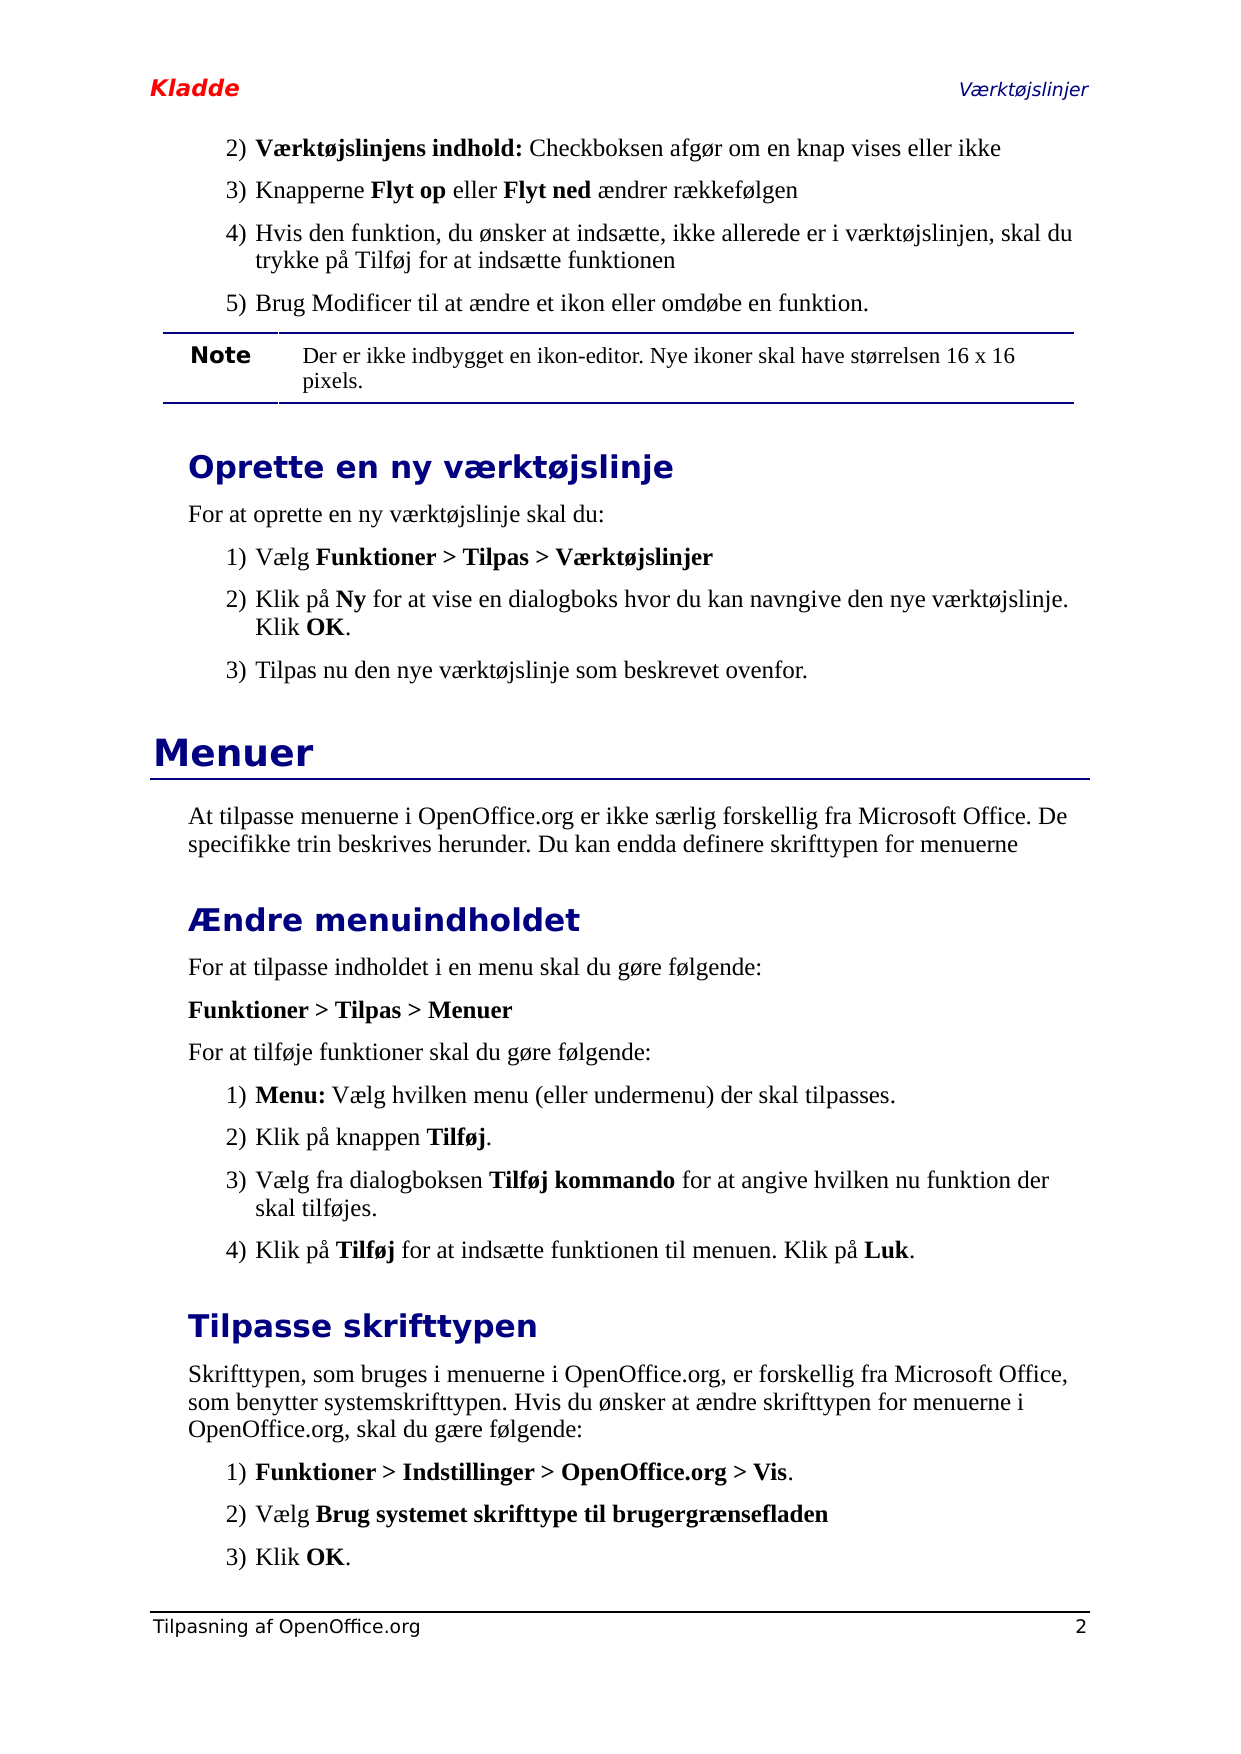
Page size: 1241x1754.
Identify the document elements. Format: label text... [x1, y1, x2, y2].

table_header Note [163, 334, 278, 402]
list Vælg Funktioner > Tilpas > Værktøjslinjer [226, 543, 1090, 571]
list Klik på knappen Tilføj. [226, 1123, 1090, 1151]
list Vælg Brug systemet skrifttype til brugergrænsefladen [226, 1500, 1090, 1528]
list Tilpas nu den nye værktøjslinje som beskrevet ovenfor. [226, 656, 1090, 683]
list Værktøjslinjens indhold: Checkboksen afgør om en knap vises eller ikke [226, 134, 1090, 162]
subtitle Oprette en ny værktøjslinje [188, 449, 1090, 486]
list Menu: Vælg hvilken menu (eller undermenu) der skal tilpasses. [226, 1081, 1090, 1109]
text Funktioner > Tilpas > Menuer [188, 996, 1090, 1024]
text Skrifttypen, som bruges i menuerne i OpenOffice.org, er forskellig fra Microsoft Office, som benytter systemskrifttypen. Hvis du ønsker at ændre skrifttypen for menuerne i OpenOffice.org, skal du gære følgende: [188, 1360, 1090, 1443]
list Funktioner > Indstillinger > OpenOffice.org > Vis. [226, 1458, 1090, 1486]
table_header Der er ikke indbygget en ikon-editor. Nye ikoner skal have størrelsen 16 x 16 pixels. [279, 334, 1074, 402]
text At tilpasse menuerne i OpenOffice.org er ikke særlig forskellig fra Microsoft Office. De specifikke trin beskrives herunder. Du kan endda definere skrifttypen for menuerne [188, 802, 1090, 858]
subtitle Ændre menuindholdet [188, 902, 1090, 939]
list Brug Modificer til at ændre et ikon eller omdøbe en funktion. [226, 289, 1090, 317]
text For at tilpasse indholdet i en menu skal du gøre følgende: [188, 953, 1090, 981]
list Klik på Ny for at vise en dialogboks hvor du kan navngive den nye værktøjslinje. Klik OK. [226, 586, 1090, 641]
subtitle Tilpasse skrifttypen [188, 1309, 1090, 1345]
list Klik OK. [226, 1543, 1090, 1571]
list Klik på Tilføj for at indsætte funktionen til menuen. Klik på Luk. [226, 1236, 1090, 1264]
list Knapperne Flyt op eller Flyt ned ændrer rækkefølgen [226, 176, 1090, 204]
list Vælg fra dialogboksen Tilføj kommando for at angive hvilken nu funktion der skal tilføjes. [226, 1166, 1090, 1221]
text For at tilføje funktioner skal du gøre følgende: [188, 1038, 1090, 1066]
list For at oprette en ny værktøjslinje skal du: [188, 501, 1090, 528]
subtitle Menuer [150, 728, 1090, 778]
list Hvis den funktion, du ønsker at indsætte, ikke allerede er i værktøjslinjen, skal du trykke på Tilføj for at indsætte funktionen [226, 219, 1090, 274]
